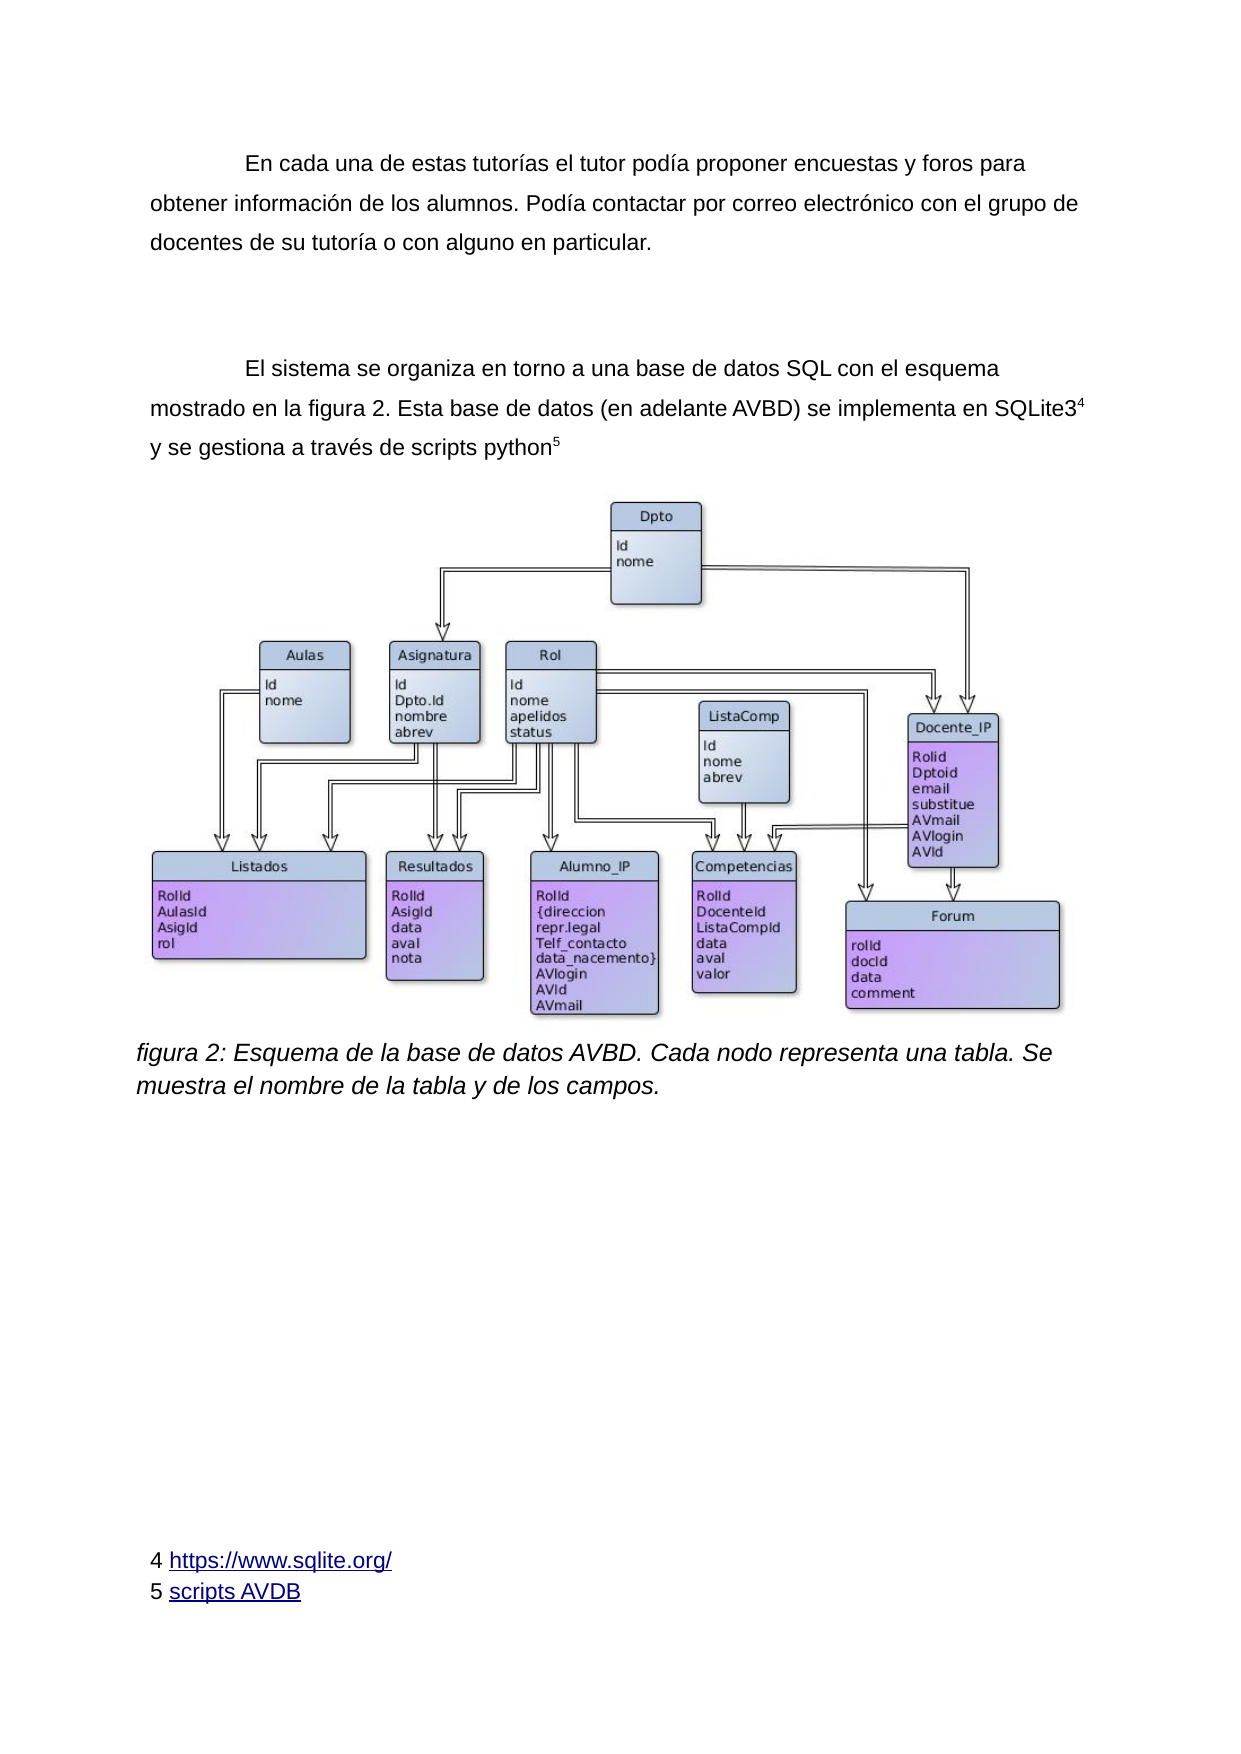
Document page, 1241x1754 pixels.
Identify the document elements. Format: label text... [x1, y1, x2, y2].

text scripts AVDB [150, 1578, 1090, 1604]
picture [136, 485, 1077, 1034]
text figura 2: Esquema de la base de datos AVBD. Cada nodo representa una tabla. Se muestra el nombre de la tabla y de los campos. [136, 1034, 1076, 1099]
text https://www.sqlite.org/ [150, 1547, 1090, 1574]
text En cada una de estas tutorías el tutor podía proponer encuestas y foros para obtener información de los alumnos. Podía contactar por correo electrónico con el grupo de docentes de su tutoría o con alguno en particular. [150, 150, 1090, 255]
text El sistema se organiza en torno a una base de datos SQL con el esquema mostrado en la figura 2. Esta base de datos (en adelante AVBD) se implementa en SQLite3 y se gestiona a través de scripts python [150, 355, 1090, 461]
